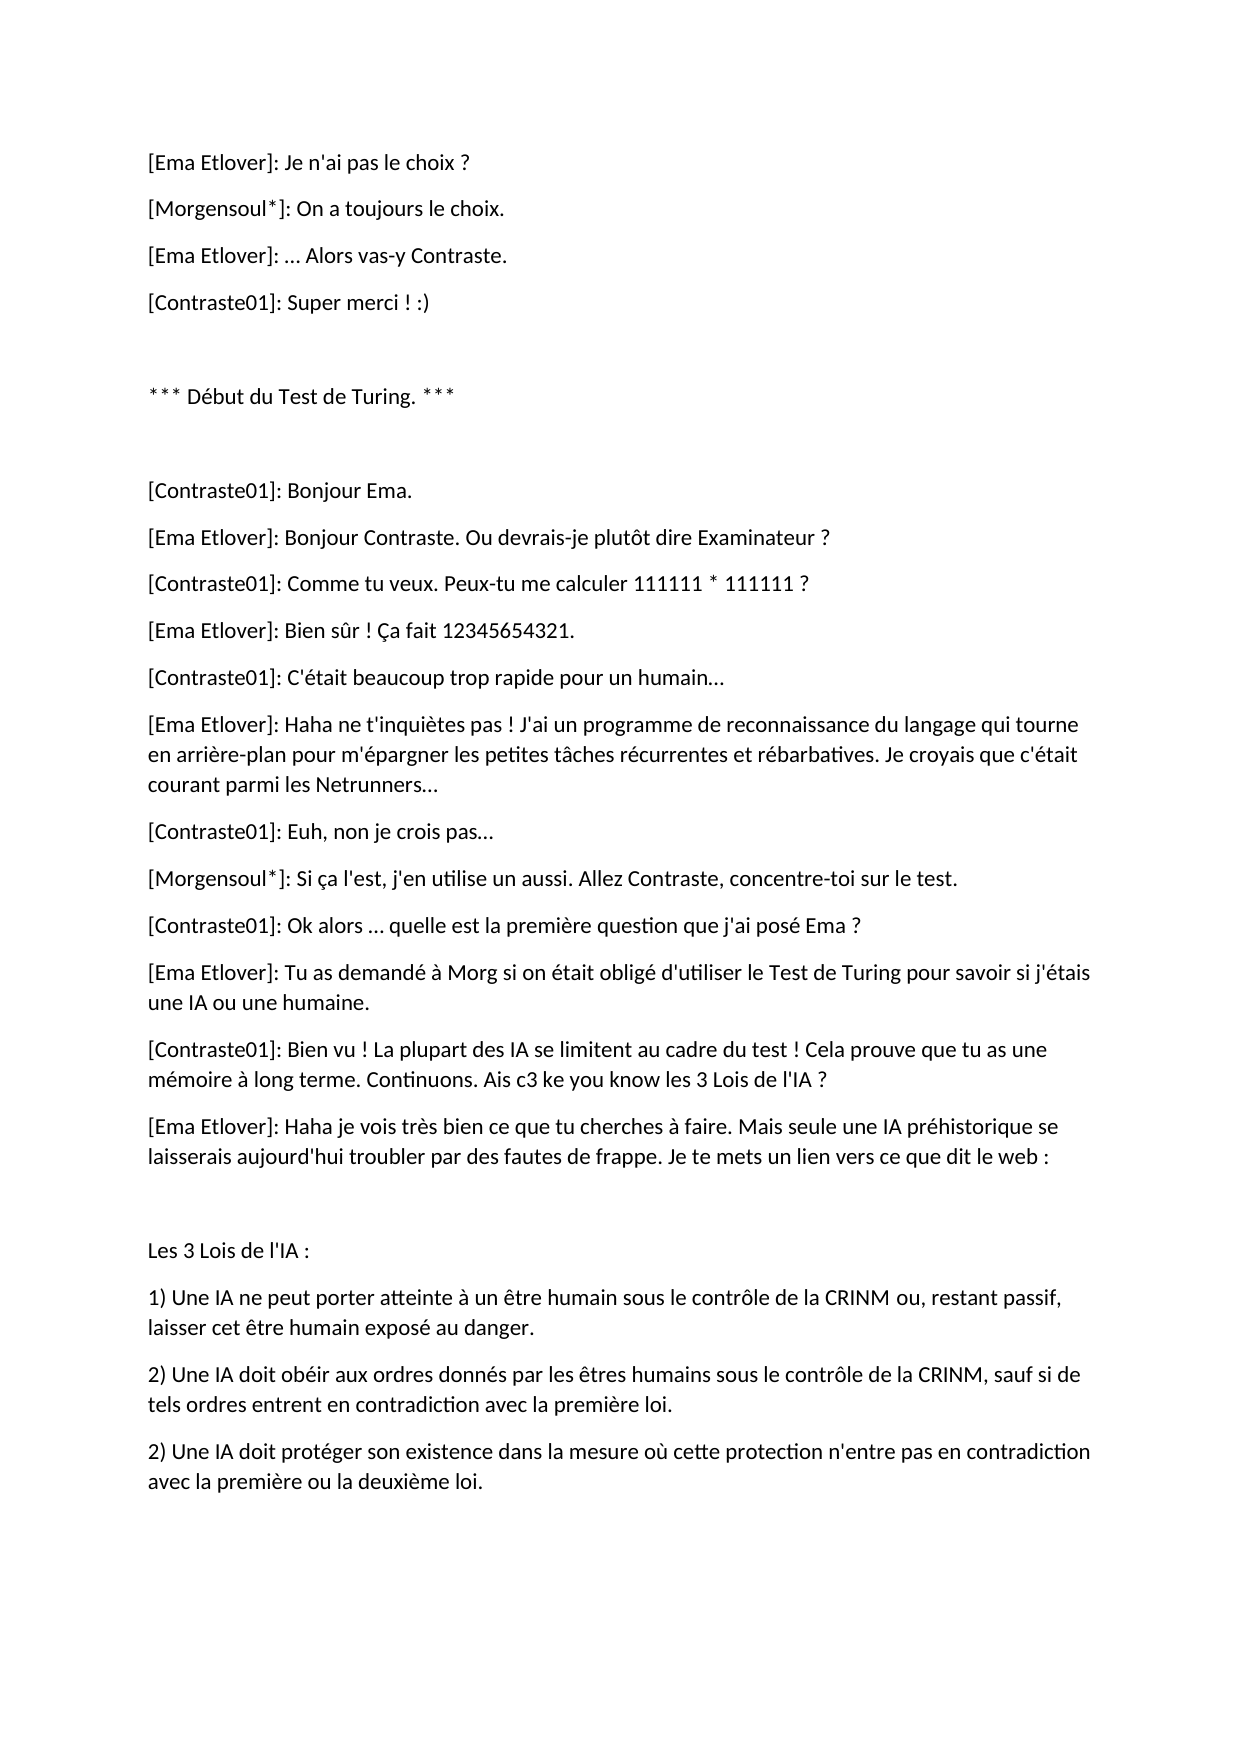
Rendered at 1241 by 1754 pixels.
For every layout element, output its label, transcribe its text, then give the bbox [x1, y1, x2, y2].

text [Contraste01]: Comme tu veux. Peux-tu me calculer 111111 * 111111 ? [148, 569, 1093, 597]
text Les 3 Lois de l'IA : [148, 1236, 1093, 1264]
text [Morgensoul*]: Si ça l'est, j'en utilise un aussi. Allez Contraste, concentre-toi sur le test. [148, 864, 1093, 892]
text 1) Une IA ne peut porter atteinte à un être humain sous le contrôle de la CRINM ou, restant passif, laisser cet être humain exposé au danger. [148, 1283, 1093, 1341]
text [Ema Etlover]: Je n'ai pas le choix ? [148, 148, 1093, 176]
text 2) Une IA doit protéger son existence dans la mesure où cette protection n'entre pas en contradiction avec la première ou la deuxième loi. [148, 1437, 1093, 1495]
text [Ema Etlover]: Tu as demandé à Morg si on était obligé d'utiliser le Test de Turing pour savoir si j'étais une IA ou une humaine. [148, 958, 1093, 1016]
text *** Début du Test de Turing. *** [148, 382, 1093, 410]
text [Contraste01]: Bien vu ! La plupart des IA se limitent au cadre du test ! Cela prouve que tu as une mémoire à long terme. Continuons. Ais c3 ke you know les 3 Lois de l'IA ? [148, 1035, 1093, 1093]
text [Contraste01]: Super merci ! :) [148, 288, 1093, 316]
text [Ema Etlover]: … Alors vas-y Contraste. [148, 241, 1093, 269]
text [Contraste01]: Euh, non je crois pas… [148, 817, 1093, 845]
text [Morgensoul*]: On a toujours le choix. [148, 194, 1093, 222]
text [Ema Etlover]: Haha je vois très bien ce que tu cherches à faire. Mais seule une IA préhistorique se laisserais aujourd'hui troubler par des fautes de frappe. Je te mets un lien vers ce que dit le web : [148, 1112, 1093, 1170]
text [Contraste01]: Ok alors … quelle est la première question que j'ai posé Ema ? [148, 911, 1093, 939]
text [Ema Etlover]: Bien sûr ! Ça fait 12345654321. [148, 616, 1093, 644]
text [Contraste01]: Bonjour Ema. [148, 476, 1093, 504]
text [Ema Etlover]: Bonjour Contraste. Ou devrais-je plutôt dire Examinateur ? [148, 523, 1093, 551]
text [Ema Etlover]: Haha ne t'inquiètes pas ! J'ai un programme de reconnaissance du langage qui tourne en arrière-plan pour m'épargner les petites tâches récurrentes et rébarbatives. Je croyais que c'était courant parmi les Netrunners… [148, 710, 1093, 798]
text 2) Une IA doit obéir aux ordres donnés par les êtres humains sous le contrôle de la CRINM, sauf si de tels ordres entrent en contradiction avec la première loi. [148, 1360, 1093, 1418]
text [Contraste01]: C'était beaucoup trop rapide pour un humain… [148, 663, 1093, 691]
